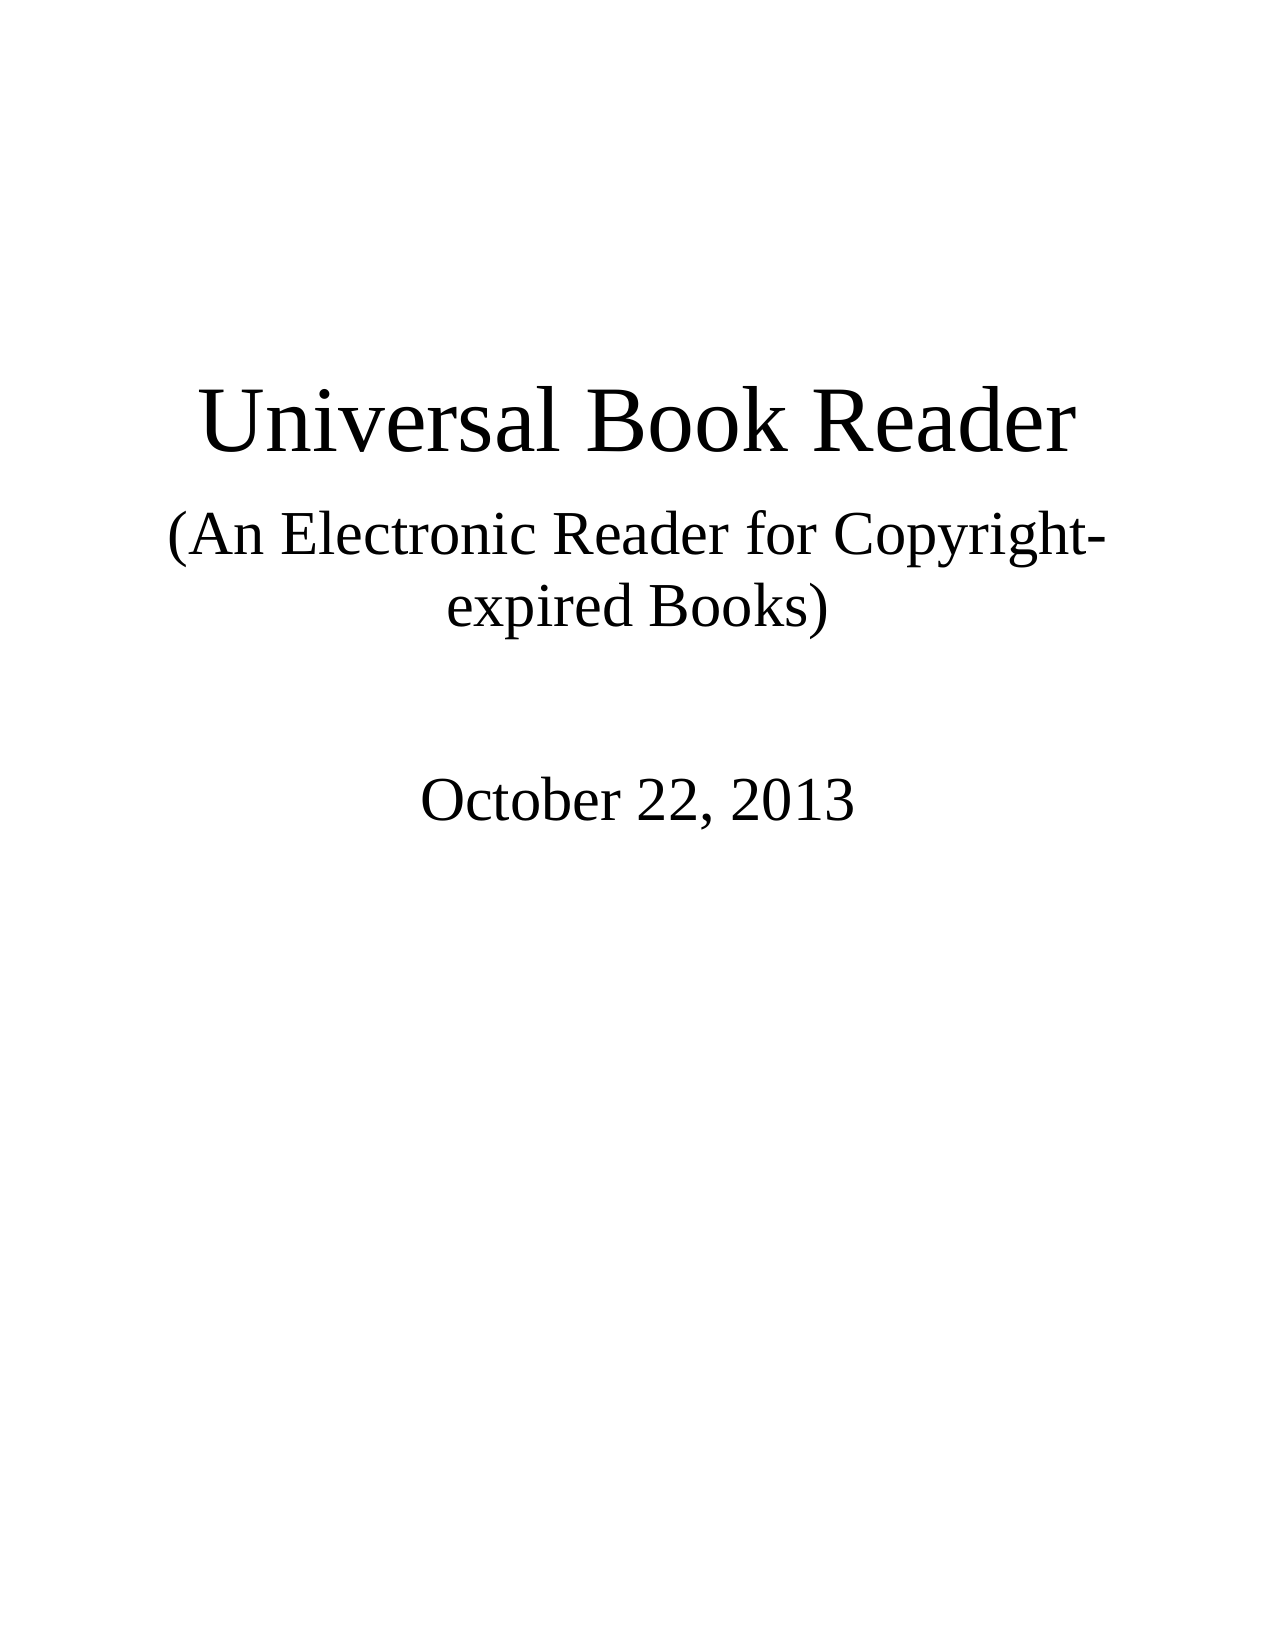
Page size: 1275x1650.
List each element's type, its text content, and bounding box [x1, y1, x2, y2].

text Universal Book Reader [118, 363, 1157, 471]
text (An Electronic Reader for Copyright-expired Books) [118, 496, 1157, 640]
text October 22, 2013 [118, 762, 1157, 834]
